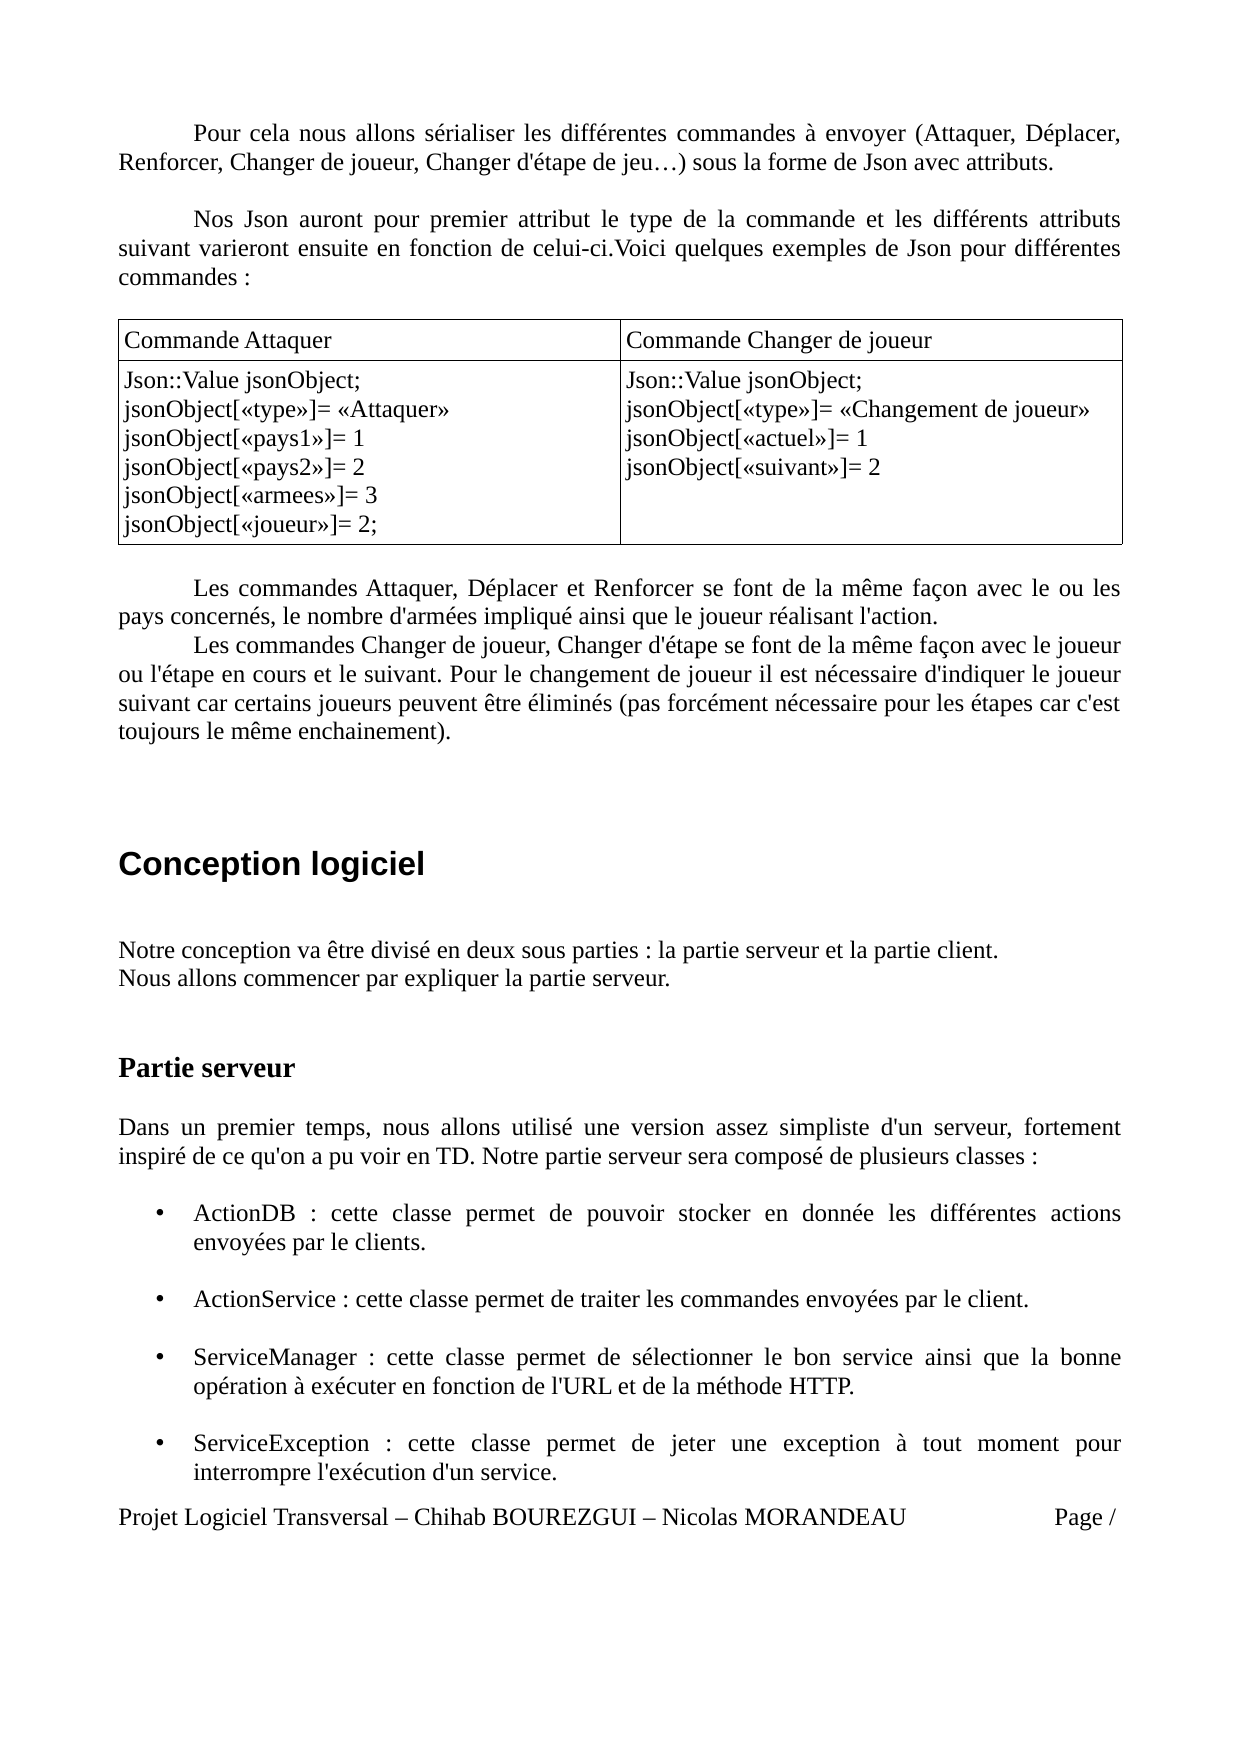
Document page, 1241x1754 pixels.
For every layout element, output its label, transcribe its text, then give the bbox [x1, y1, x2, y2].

text Les commandes Attaquer, Déplacer et Renforcer se font de la même façon avec le ou les pays concernés, le nombre d'armées impliqué ainsi que le joueur réalisant l'action. [118, 573, 1122, 630]
text Nous allons commencer par expliquer la partie serveur. [118, 963, 1122, 992]
list ActionDB : cette classe permet de pouvoir stocker en donnée les différentes actions envoyées par le clients. [156, 1198, 1122, 1256]
text Partie serveur [118, 1050, 1122, 1083]
table_cell Json::Value jsonObject; jsonObject[«type»]= «Changement de joueur» jsonObject[«actuel»]= 1 jsonObject[«suivant»]= 2 [621, 361, 1122, 544]
list ActionService : cette classe permet de traiter les commandes envoyées par le client. [156, 1284, 1122, 1313]
text Dans un premier temps, nous allons utilisé une version assez simpliste d'un serveur, fortement inspiré de ce qu'on a pu voir en TD. Notre partie serveur sera composé de plusieurs classes : [118, 1112, 1122, 1169]
table_header Commande Changer de joueur [621, 320, 1122, 360]
text Conception logiciel [118, 844, 1122, 882]
text Notre conception va être divisé en deux sous parties : la partie serveur et la partie client. [118, 935, 1122, 963]
text Nos Json auront pour premier attribut le type de la commande et les différents attributs suivant varieront ensuite en fonction de celui-ci.Voici quelques exemples de Json pour différentes commandes : [118, 204, 1122, 291]
list ServiceException : cette classe permet de jeter une exception à tout moment pour interrompre l'exécution d'un service. [156, 1428, 1122, 1486]
table_header Commande Attaquer [119, 320, 620, 360]
table_cell Json::Value jsonObject; jsonObject[«type»]= «Attaquer» jsonObject[«pays1»]= 1 jsonObject[«pays2»]= 2 jsonObject[«armees»]= 3 jsonObject[«joueur»]= 2; [119, 361, 620, 544]
text Pour cela nous allons sérialiser les différentes commandes à envoyer (Attaquer, Déplacer, Renforcer, Changer de joueur, Changer d'étape de jeu…) sous la forme de Json avec attributs. [118, 118, 1122, 176]
list ServiceManager : cette classe permet de sélectionner le bon service ainsi que la bonne opération à exécuter en fonction de l'URL et de la méthode HTTP. [156, 1342, 1122, 1399]
text Les commandes Changer de joueur, Changer d'étape se font de la même façon avec le joueur ou l'étape en cours et le suivant. Pour le changement de joueur il est nécessaire d'indiquer le joueur suivant car certains joueurs peuvent être éliminés (pas forcément nécessaire pour les étapes car c'est toujours le même enchainement). [118, 630, 1122, 745]
